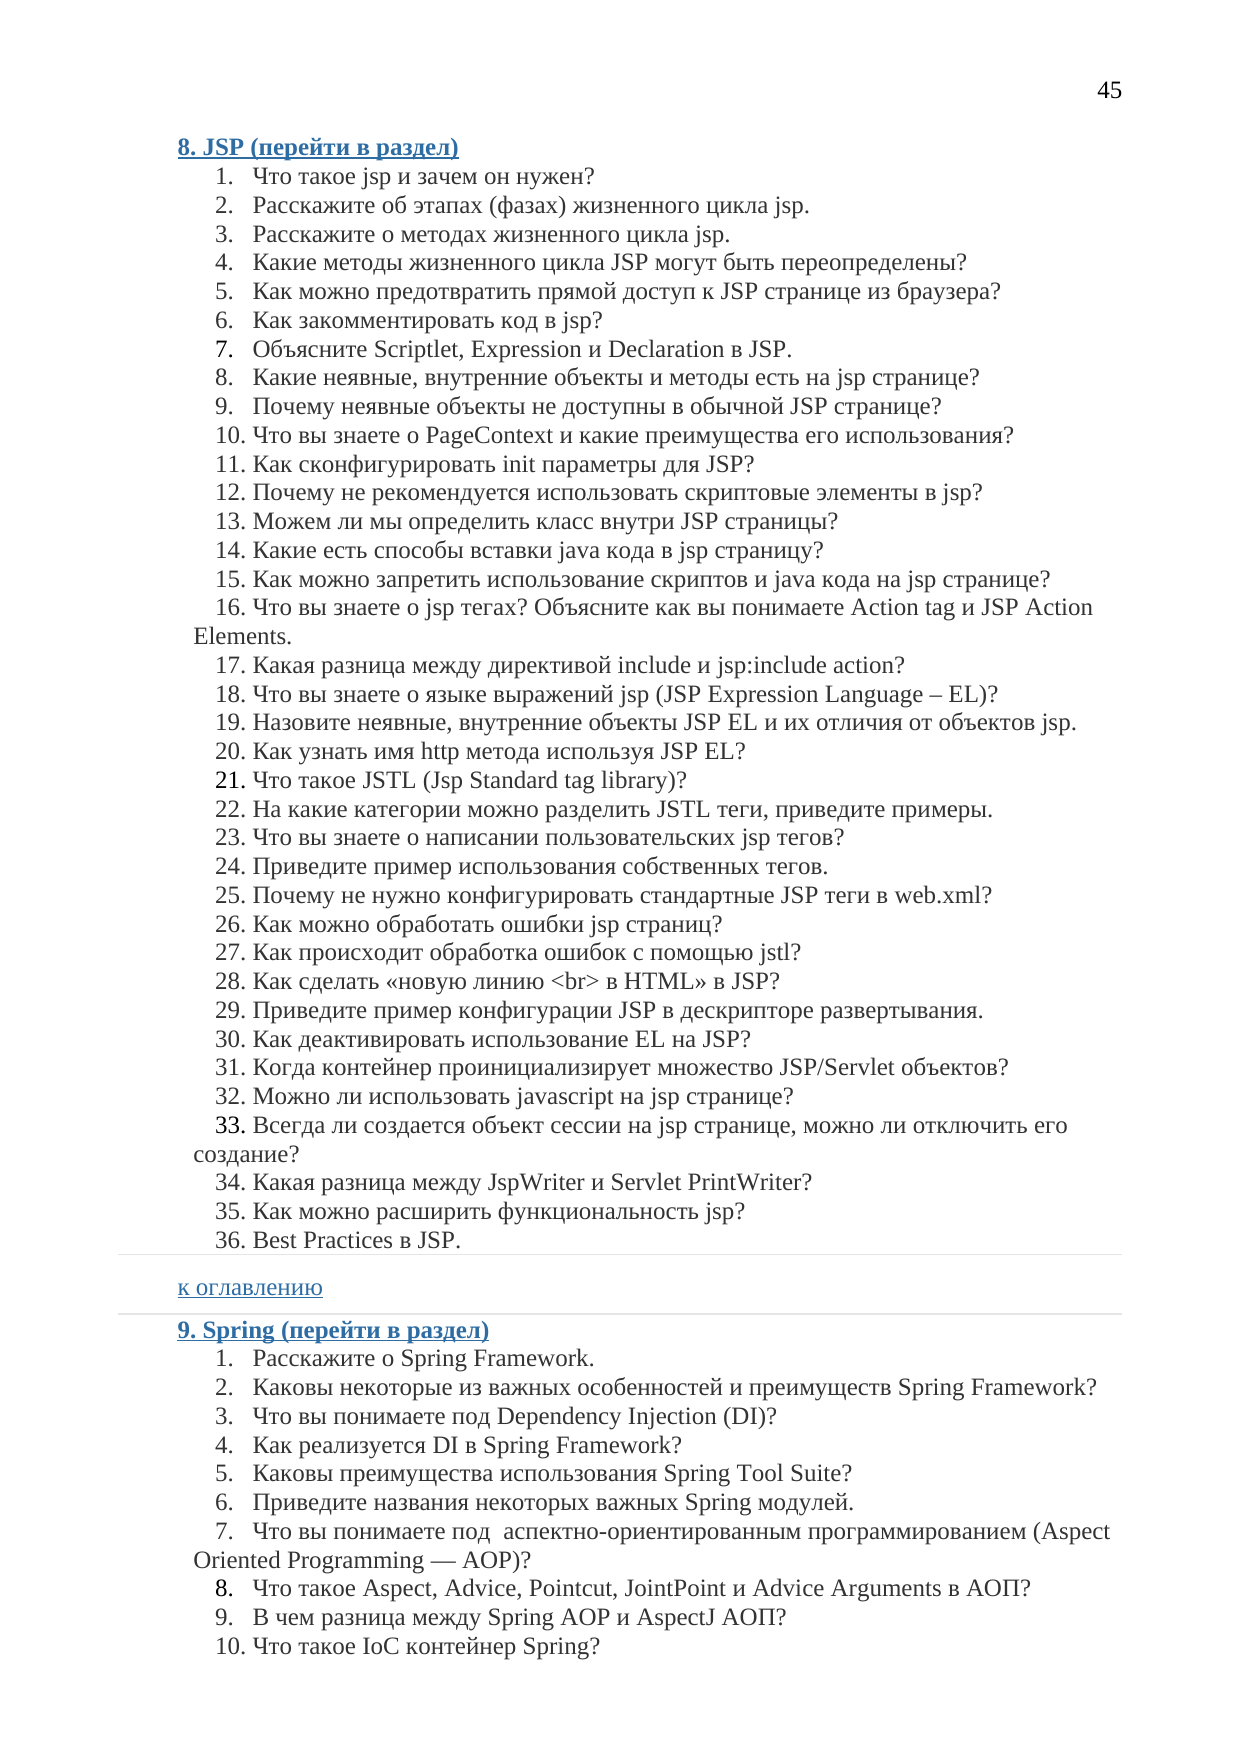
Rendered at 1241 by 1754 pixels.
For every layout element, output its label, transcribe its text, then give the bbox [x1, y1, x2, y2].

list Какие методы жизненного цикла JSP могут быть переопределены? [156, 247, 1122, 276]
list Приведите пример использования собственных тегов. [156, 851, 1122, 880]
list Всегда ли создается объект сессии на jsp странице, можно ли отключить его создание? [156, 1110, 1122, 1167]
list Объясните Scriptlet, Expression и Declaration в JSP. [156, 334, 1122, 362]
list Какие неявные, внутренние объекты и методы есть на jsp странице? [156, 362, 1122, 391]
list Каковы некоторые из важных особенностей и преимуществ Spring Framework? [156, 1372, 1122, 1401]
list Назовите неявные, внутренние объекты JSP EL и их отличия от объектов jsp. [156, 707, 1122, 736]
list Что вы знаете о jsp тегах? Объясните как вы понимаете Action tag и JSP Action Elements. [156, 592, 1122, 650]
list Как сделать «новую линию <br> в HTML» в JSP? [156, 966, 1122, 995]
list Как можно запретить использование скриптов и java кода на jsp странице? [156, 564, 1122, 592]
list Best Practices в JSP. [156, 1225, 1122, 1254]
list Почему не нужно конфигурировать стандартные JSP теги в web.xml? [156, 880, 1122, 909]
list Можем ли мы определить класс внутри JSP страницы? [156, 506, 1122, 535]
list Как можно расширить функциональность jsp? [156, 1196, 1122, 1225]
text 9. Spring (перейти в раздел) [118, 1315, 1122, 1343]
list Можно ли использовать javascript на jsp странице? [156, 1081, 1122, 1110]
list Расскажите об этапах (фазах) жизненного цикла jsp. [156, 190, 1122, 219]
list Почему не рекомендуется использовать скриптовые элементы в jsp? [156, 477, 1122, 506]
list Приведите пример конфигурации JSP в дескрипторе развертывания. [156, 995, 1122, 1024]
text к оглавлению [118, 1255, 1122, 1313]
list На какие категории можно разделить JSTL теги, приведите примеры. [156, 794, 1122, 822]
list Что такое JSTL (Jsp Standard tag library)? [156, 765, 1122, 794]
list Расскажите о методах жизненного цикла jsp. [156, 219, 1122, 247]
list Что вы понимаете под аспектно-ориентированным программированием (Aspect Oriented Programming — AOP)? [156, 1516, 1122, 1573]
list Как реализуется DI в Spring Framework? [156, 1430, 1122, 1458]
list Как можно обработать ошибки jsp страниц? [156, 909, 1122, 937]
list Когда контейнер проинициализирует множество JSP/Servlet объектов? [156, 1052, 1122, 1081]
list Что вы знаете о PageContext и какие преимущества его использования? [156, 420, 1122, 449]
list Почему неявные объекты не доступны в обычной JSP странице? [156, 391, 1122, 420]
list Как сконфигурировать init параметры для JSP? [156, 449, 1122, 477]
list Расскажите о Spring Framework. [156, 1343, 1122, 1372]
list Что такое IoC контейнер Spring? [156, 1631, 1122, 1660]
list Как деактивировать использование EL на JSP? [156, 1024, 1122, 1052]
list Что такое Aspect, Advice, Pointcut, JointPoint и Advice Arguments в АОП? [156, 1573, 1122, 1602]
list Какая разница между директивой include и jsp:include action? [156, 650, 1122, 679]
list Что вы знаете о написании пользовательских jsp тегов? [156, 822, 1122, 851]
list Как происходит обработка ошибок с помощью jstl? [156, 937, 1122, 966]
list Какая разница между JspWriter и Servlet PrintWriter? [156, 1167, 1122, 1196]
list Что вы знаете о языке выражений jsp (JSP Expression Language – EL)? [156, 679, 1122, 707]
list Как узнать имя http метода используя JSP EL? [156, 736, 1122, 765]
list Приведите названия некоторых важных Spring модулей. [156, 1487, 1122, 1516]
list Как закомментировать код в jsp? [156, 305, 1122, 334]
list В чем разница между Spring AOP и AspectJ АОП? [156, 1602, 1122, 1631]
list Что вы понимаете под Dependency Injection (DI)? [156, 1401, 1122, 1430]
list Каковы преимущества использования Spring Tool Suite? [156, 1458, 1122, 1487]
list Какие есть способы вставки java кода в jsp страницу? [156, 535, 1122, 564]
text 8. JSP (перейти в раздел) [118, 132, 1122, 161]
list Что такое jsp и зачем он нужен? [156, 161, 1122, 190]
list Как можно предотвратить прямой доступ к JSP странице из браузера? [156, 276, 1122, 305]
